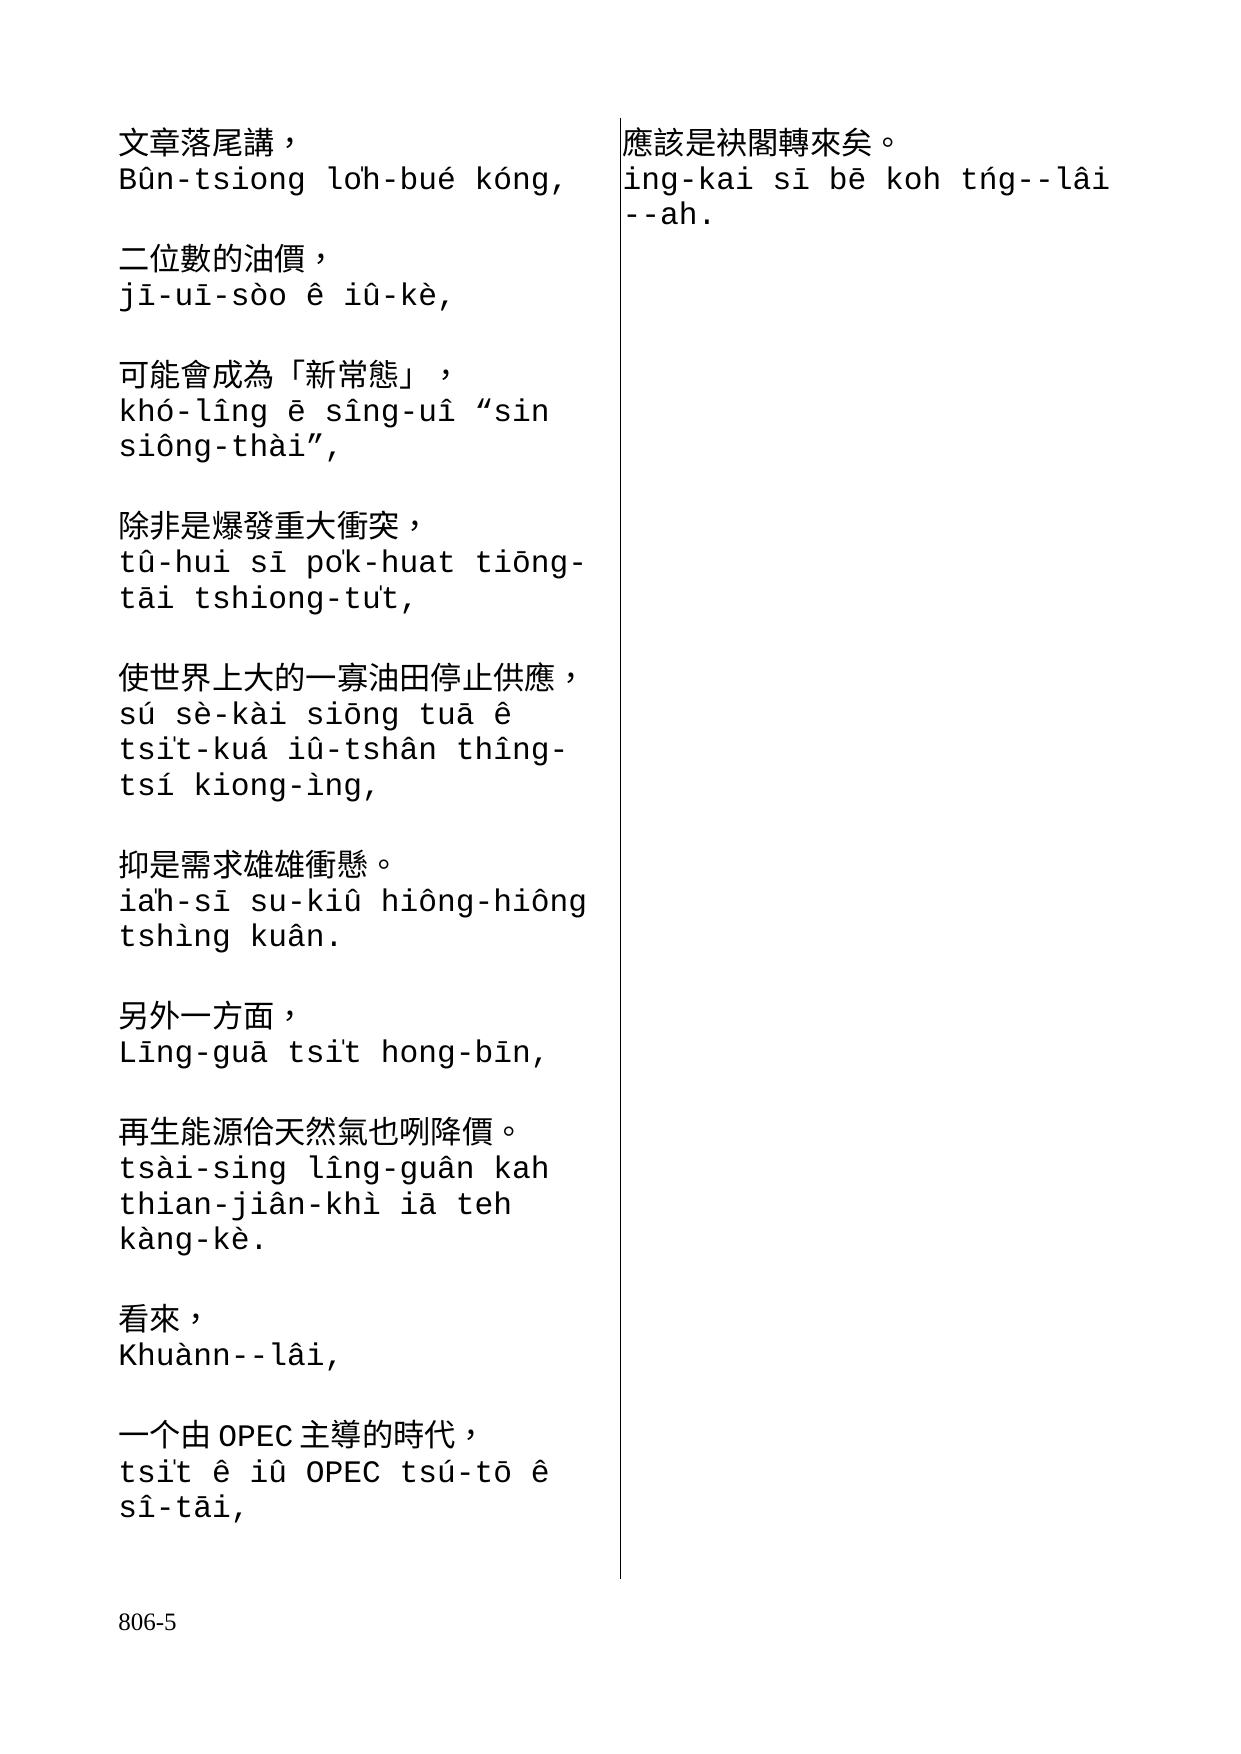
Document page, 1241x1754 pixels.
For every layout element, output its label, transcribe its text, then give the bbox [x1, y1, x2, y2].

text tsài-sing lîng-guân kah thian-jiân-khì iā teh kàng-kè. [118, 1153, 618, 1259]
text 再生能源佮天然氣也咧降價。 [118, 1107, 618, 1153]
text ing-kai sī bē koh tńg--lâi --ah. [622, 163, 1122, 234]
text 看來， [118, 1294, 618, 1339]
text tû-hui sī po̍k-huat tiōng-tāi tshiong-tu̍t, [118, 547, 618, 618]
text jī-uī-sòo ê iû-kè, [118, 279, 618, 315]
text 使世界上大的一寡油田停止供應， [118, 653, 618, 698]
text Khuànn--lâi, [118, 1339, 618, 1375]
text 應該是袂閣轉來矣。 [622, 118, 1122, 163]
text khó-lîng ē sîng-uî “sin siông-thài”, [118, 395, 618, 466]
text Līng-guā tsi̍t hong-bīn, [118, 1037, 618, 1072]
text 二位數的油價， [118, 234, 618, 279]
text 可能會成為「新常態」， [118, 350, 618, 395]
text 另外一方面， [118, 991, 618, 1037]
text 除非是爆發重大衝突， [118, 502, 618, 547]
text 文章落尾講， [118, 118, 618, 163]
text 一个由OPEC主導的時代， [118, 1410, 618, 1456]
text ia̍h-sī su-kiû hiông-hiông tshìng kuân. [118, 885, 618, 956]
text 抑是需求雄雄衝懸。 [118, 840, 618, 885]
text tsi̍t ê iû OPEC tsú-tō ê sî-tāi, [118, 1456, 618, 1527]
text Bûn-tsiong lo̍h-bué kóng, [118, 163, 618, 199]
text sú sè-kài siōng tuā ê tsi̍t-kuá iû-tshân thîng-tsí kiong-ìng, [118, 698, 618, 804]
